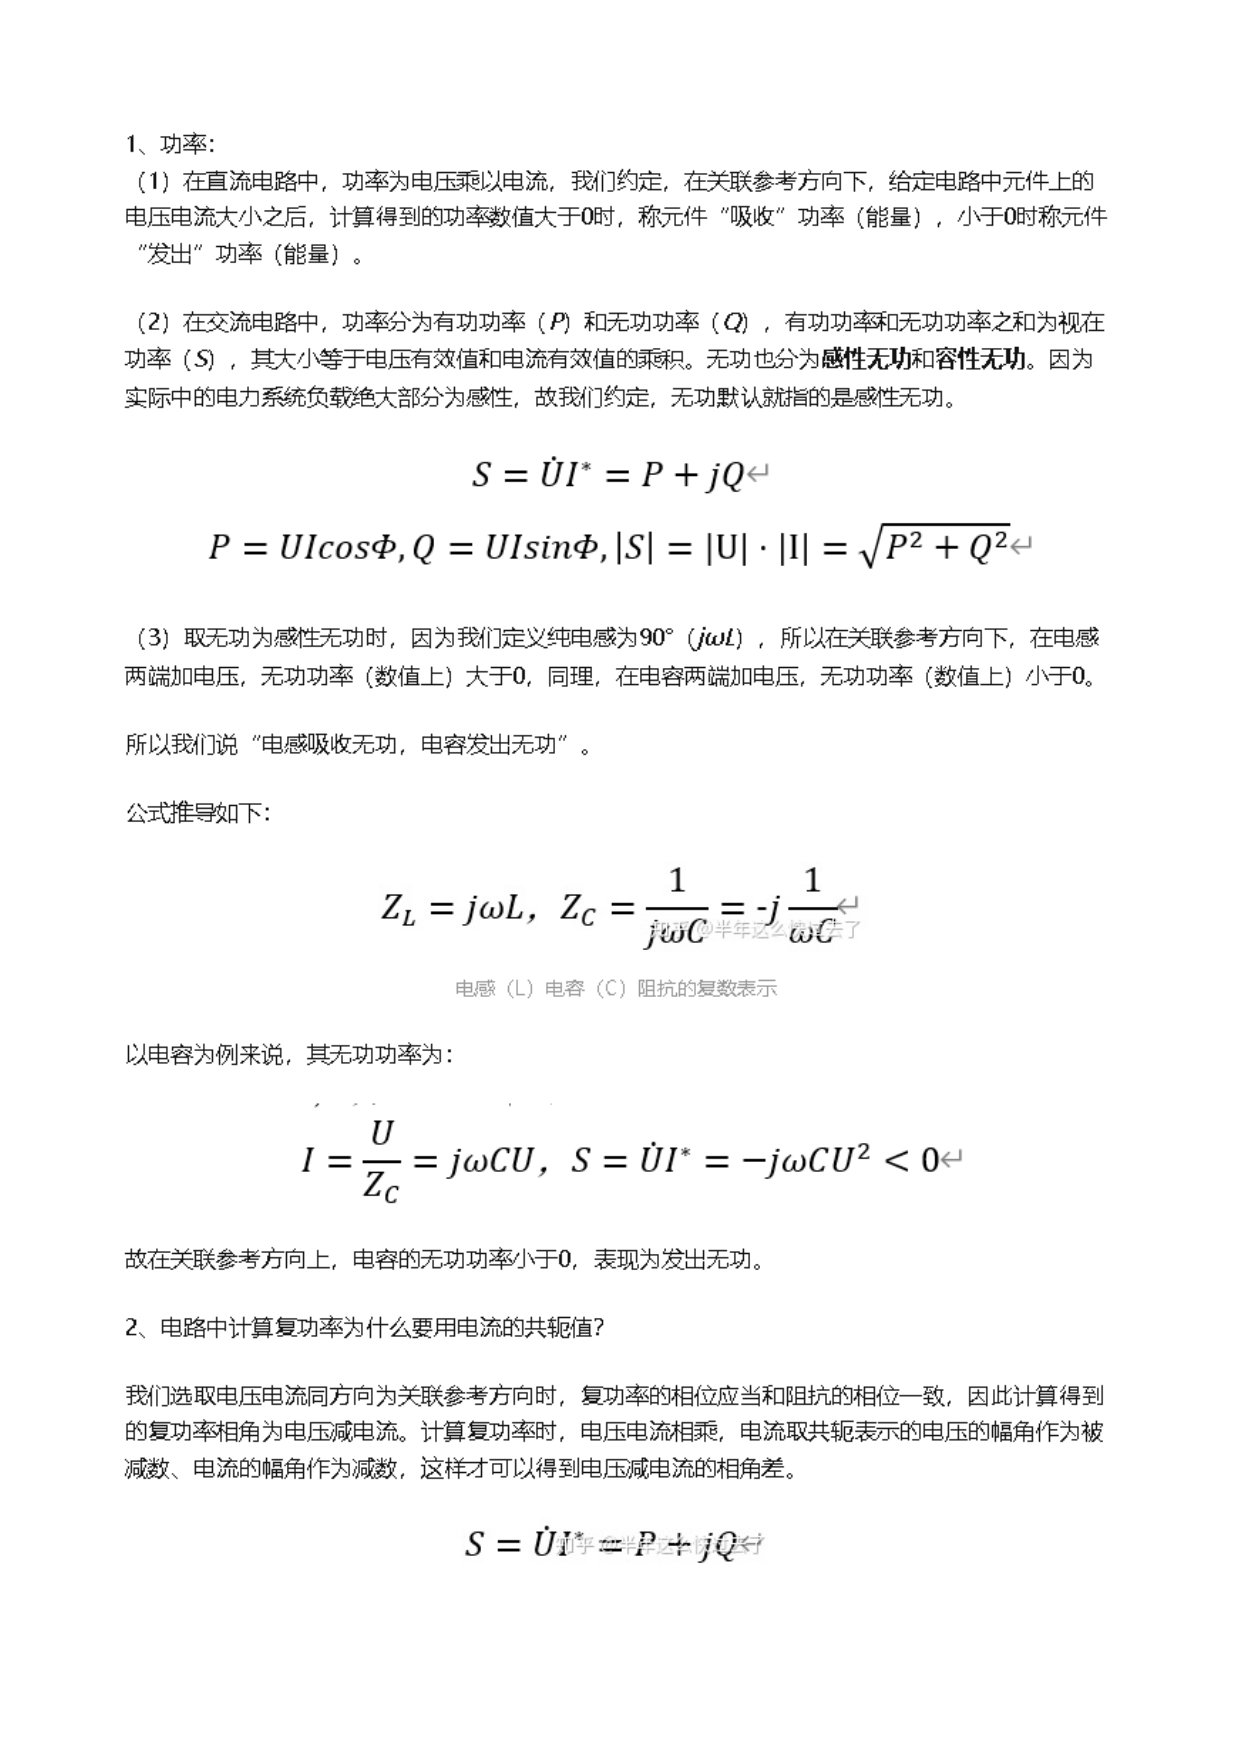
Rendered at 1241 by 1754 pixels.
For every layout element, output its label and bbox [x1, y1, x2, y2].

picture [118, 118, 1123, 1637]
